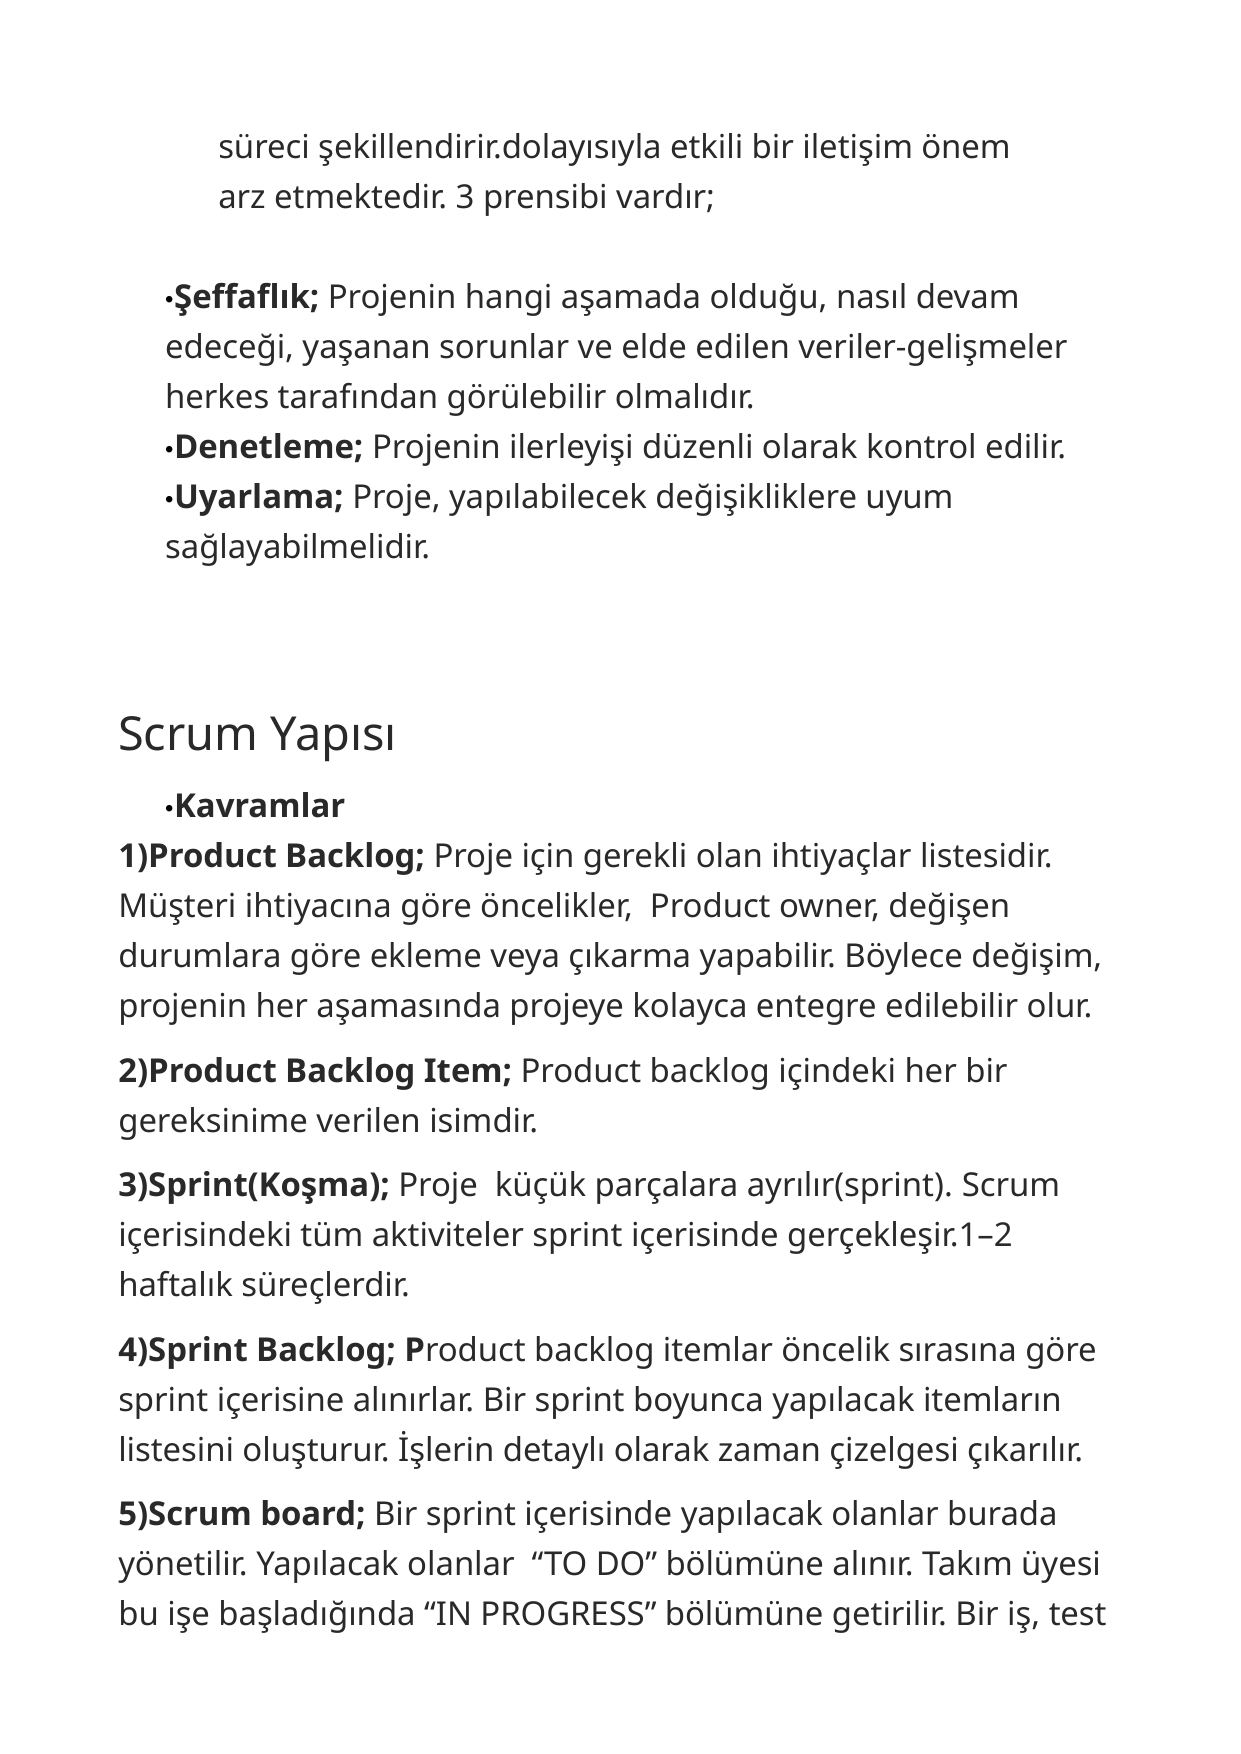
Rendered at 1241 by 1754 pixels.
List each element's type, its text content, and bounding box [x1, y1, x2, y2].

text 3)Sprint(Koşma); Proje küçük parçalara ayrılır(sprint). Scrum içerisindeki tüm aktiviteler sprint içerisinde gerçekleşir.1–2 haftalık süreçlerdir. [118, 1156, 1122, 1306]
subtitle Scrum Yapısı [118, 701, 1122, 764]
list Denetleme; Projenin ilerleyişi düzenli olarak kontrol edilir. [165, 418, 1122, 468]
list Kavramlar [165, 777, 1122, 827]
list Uyarlama; Proje, yapılabilecek değişikliklere uyum sağlayabilmelidir. [165, 468, 1122, 568]
text 5)Scrum board; Bir sprint içerisinde yapılacak olanlar burada yönetilir. Yapılacak olanlar “TO DO” bölümüne alınır. Takım üyesi bu işe başladığında “IN PROGRESS” bölümüne getirilir. Bir iş, test [118, 1485, 1122, 1635]
list Şeffaflık; Projenin hangi aşamada olduğu, nasıl devam edeceği, yaşanan sorunlar ve elde edilen veriler-gelişmeler herkes tarafından görülebilir olmalıdır. [165, 268, 1122, 418]
text süreci şekillendirir.dolayısıyla etkili bir iletişim önem arz etmektedir. 3 prensibi vardır; [218, 118, 1022, 218]
text 2)Product Backlog Item; Product backlog içindeki her bir gereksinime verilen isimdir. [118, 1042, 1122, 1142]
text 4)Sprint Backlog; Product backlog itemlar öncelik sırasına göre sprint içerisine alınırlar. Bir sprint boyunca yapılacak itemların listesini oluşturur. İşlerin detaylı olarak zaman çizelgesi çıkarılır. [118, 1321, 1122, 1471]
text 1)Product Backlog; Proje için gerekli olan ihtiyaçlar listesidir. Müşteri ihtiyacına göre öncelikler, Product owner, değişen durumlara göre ekleme veya çıkarma yapabilir. Böylece değişim, projenin her aşamasında projeye kolayca entegre edilebilir olur. [118, 827, 1122, 1027]
